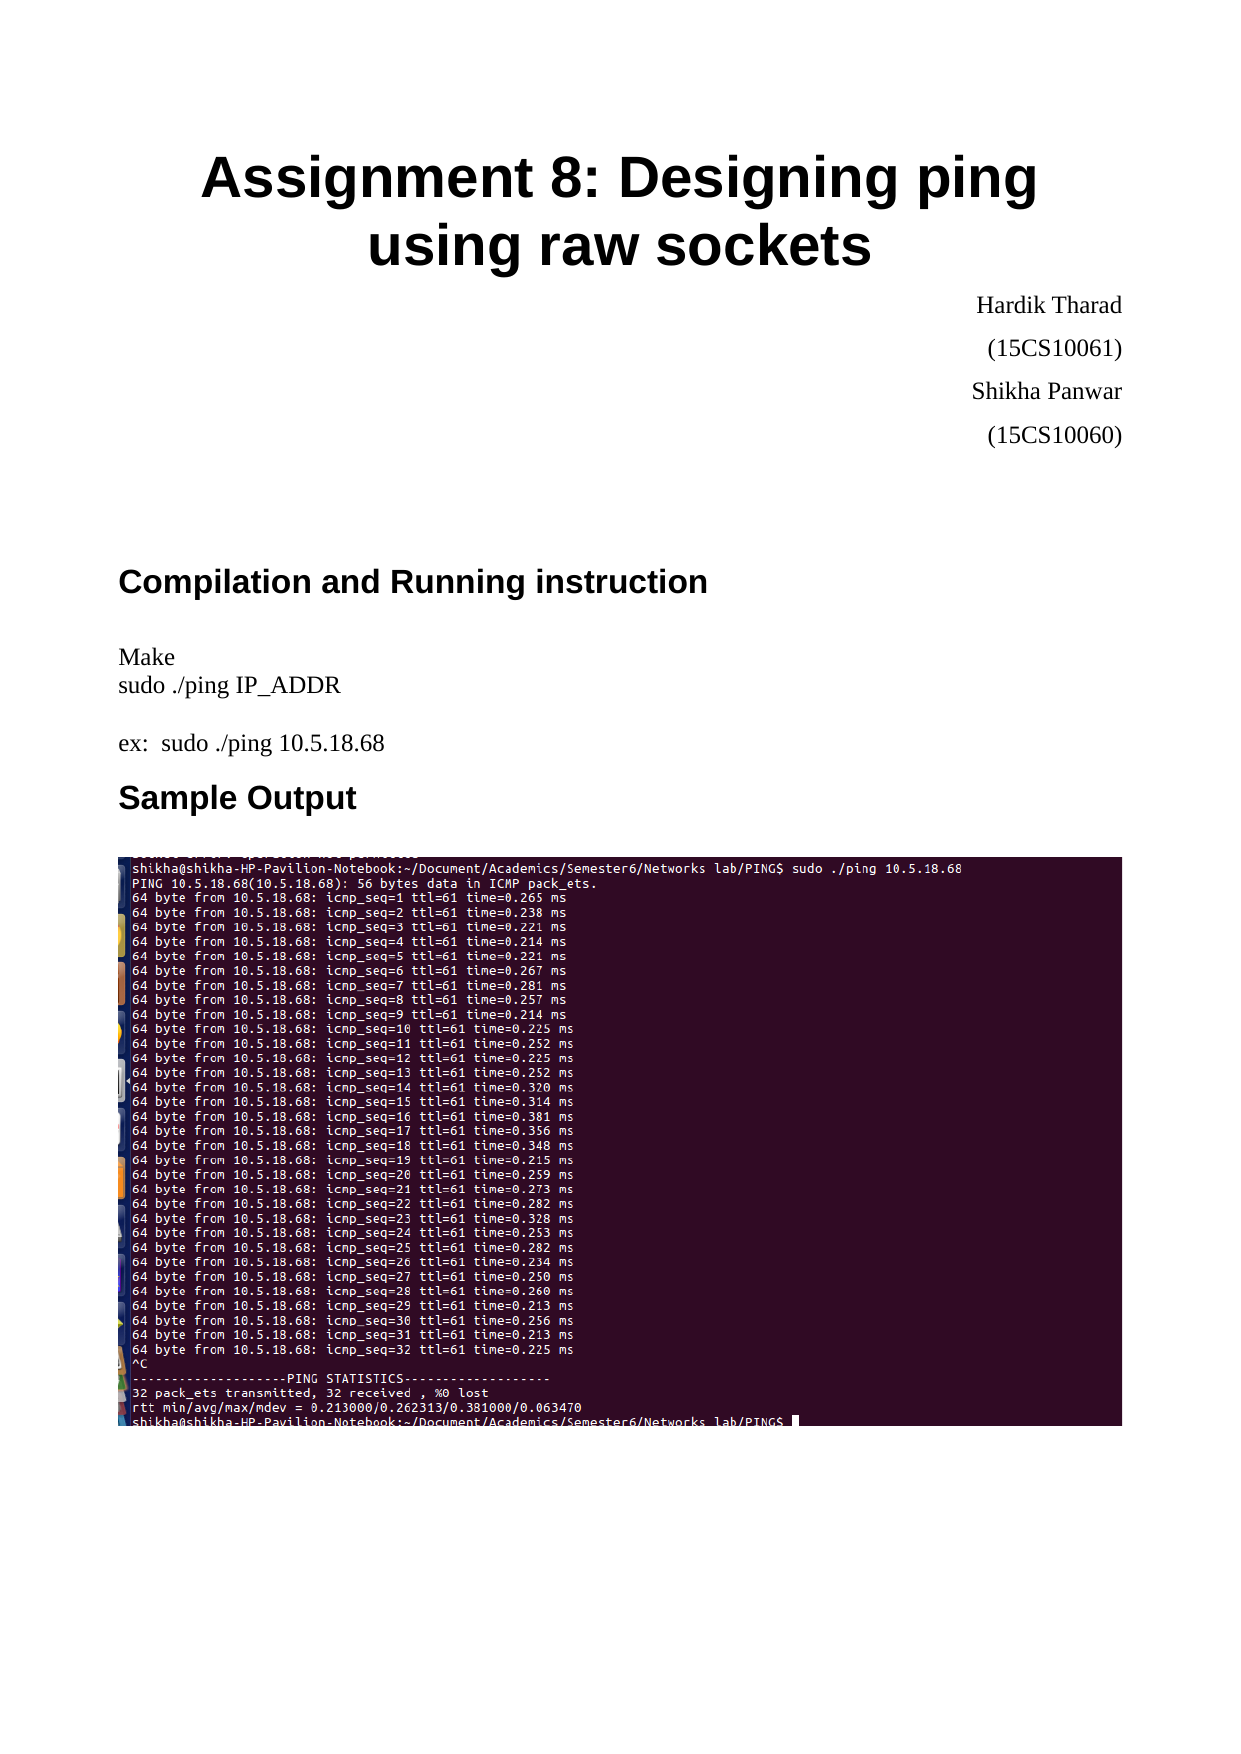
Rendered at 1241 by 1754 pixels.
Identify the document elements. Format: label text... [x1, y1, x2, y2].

text Make [118, 642, 1122, 670]
text sudo ./ping IP_ADDR [118, 670, 1122, 699]
text Hardik Tharad [118, 290, 1122, 318]
text (15CS10060) [118, 420, 1122, 448]
text Shikha Panwar [118, 376, 1122, 405]
title Assignment 8: Designing ping using raw sockets [118, 143, 1122, 277]
text ex: sudo ./ping 10.5.18.68 [118, 728, 1122, 757]
subtitle Sample Output [118, 777, 1122, 816]
subtitle Compilation and Running instruction [118, 562, 1122, 600]
picture [118, 857, 1123, 1426]
text (15CS10061) [118, 333, 1122, 362]
